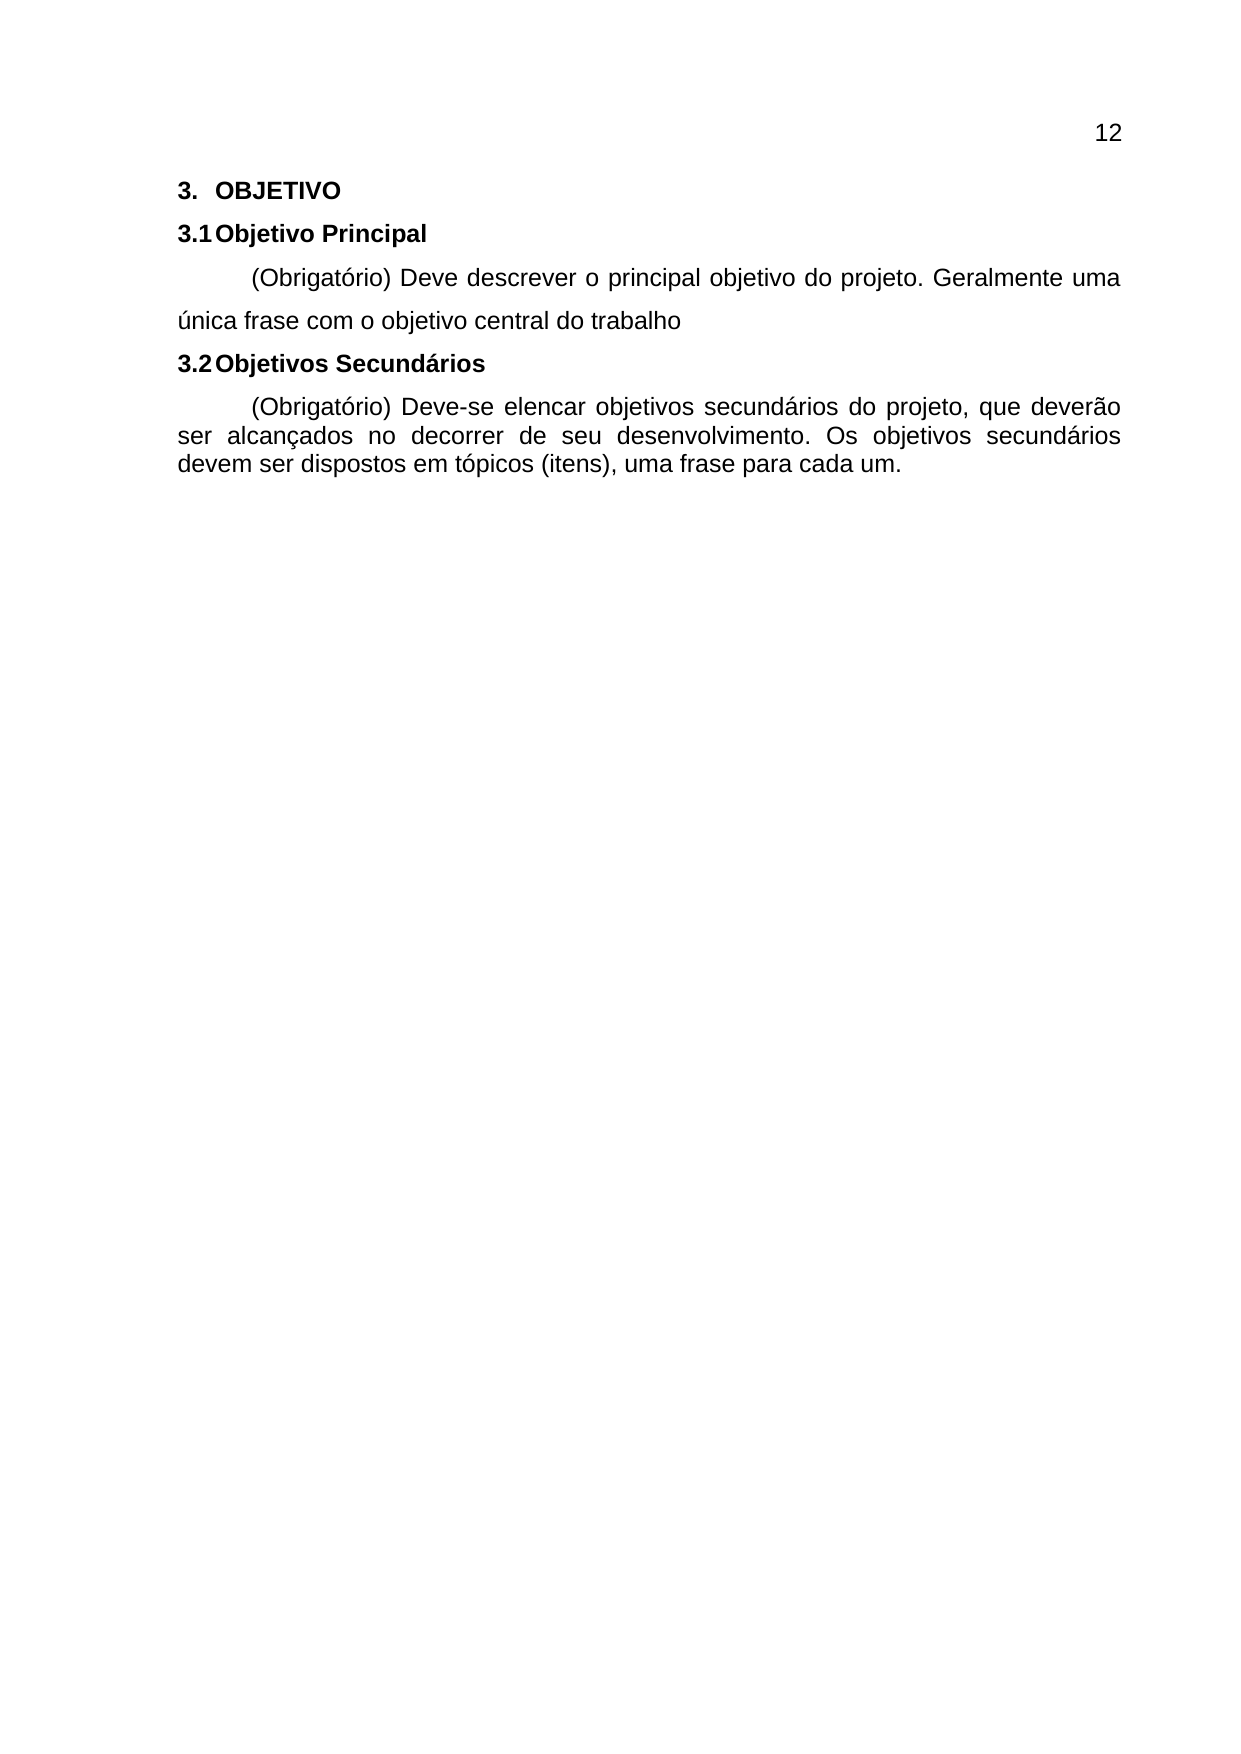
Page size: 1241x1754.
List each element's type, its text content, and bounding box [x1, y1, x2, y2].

subtitle Objetivos Secundários [177, 349, 1122, 378]
text (Obrigatório) Deve descrever o principal objetivo do projeto. Geralmente uma única frase com o objetivo central do trabalho [177, 263, 1122, 334]
subtitle Objetivo Principal [177, 219, 1122, 248]
subtitle OBJETIVO [177, 176, 1122, 205]
text (Obrigatório) Deve-se elencar objetivos secundários do projeto, que deverão ser alcançados no decorrer de seu desenvolvimento. Os objetivos secundários devem ser dispostos em tópicos (itens), uma frase para cada um. [177, 392, 1122, 478]
